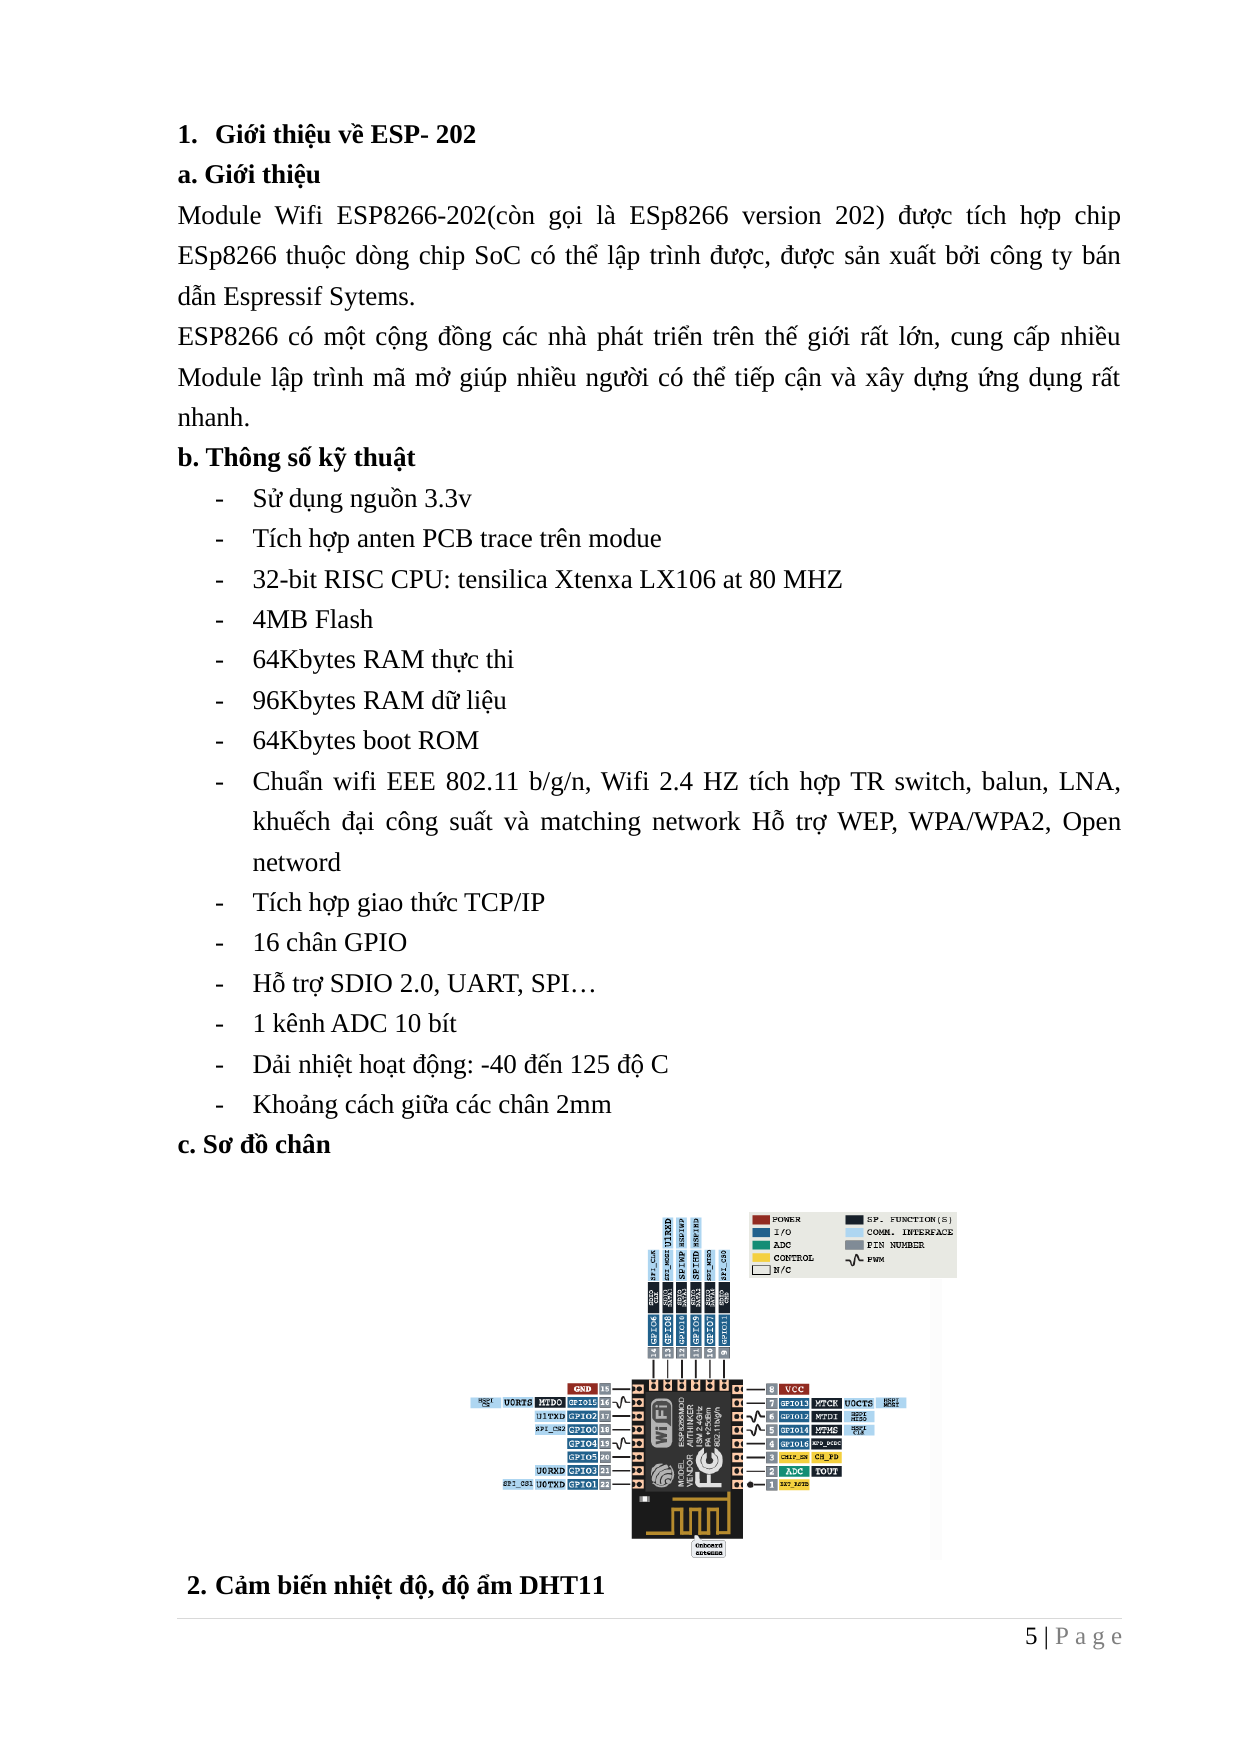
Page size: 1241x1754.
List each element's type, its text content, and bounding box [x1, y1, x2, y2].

subtitle b. Thông số kỹ thuật [177, 441, 1122, 473]
list 64Kbytes RAM thực thi [215, 643, 1122, 675]
subtitle Giới thiệu về ESP- 202 [177, 118, 1122, 149]
list 16 chân GPIO [215, 926, 1122, 958]
subtitle c. Sơ đồ chân [177, 1128, 1122, 1160]
list 4MB Flash [215, 603, 1122, 634]
list Khoảng cách giữa các chân 2mm [215, 1088, 1122, 1119]
text Module Wifi ESP8266-202(còn gọi là ESp8266 version 202) được tích hợp chip ESp8266 thuộc dòng chip SoC có thể lập trình được, được sản xuất bởi công ty bán dẫn Espressif Sytems. [177, 199, 1122, 311]
list Tích hợp anten PCB trace trên modue [215, 522, 1122, 553]
picture [412, 1209, 962, 1560]
text ESP8266 có một cộng đồng các nhà phát triển trên thế giới rất lớn, cung cấp nhiều Module lập trình mã mở giúp nhiều người có thể tiếp cận và xây dựng ứng dụng rất nhanh. [177, 320, 1122, 432]
list 64Kbytes boot ROM [215, 724, 1122, 756]
list Dải nhiệt hoạt động: -40 đến 125 độ C [215, 1048, 1122, 1079]
subtitle Cảm biến nhiệt độ, độ ẩm DHT11 [187, 1569, 1122, 1600]
list Tích hợp giao thức TCP/IP [215, 886, 1122, 917]
list Chuẩn wifi EEE 802.11 b/g/n, Wifi 2.4 HZ tích hợp TR switch, balun, LNA, khuếch đại công suất và matching network Hỗ trợ WEP, WPA/WPA2, Open netword [215, 765, 1122, 877]
subtitle a. Giới thiệu [177, 158, 1122, 190]
list Sử dụng nguồn 3.3v [215, 482, 1122, 513]
list Hỗ trợ SDIO 2.0, UART, SPI… [215, 967, 1122, 998]
list 1 kênh ADC 10 bít [215, 1007, 1122, 1038]
list 96Kbytes RAM dữ liệu [215, 684, 1122, 715]
list 32-bit RISC CPU: tensilica Xtenxa LX106 at 80 MHZ [215, 563, 1122, 594]
